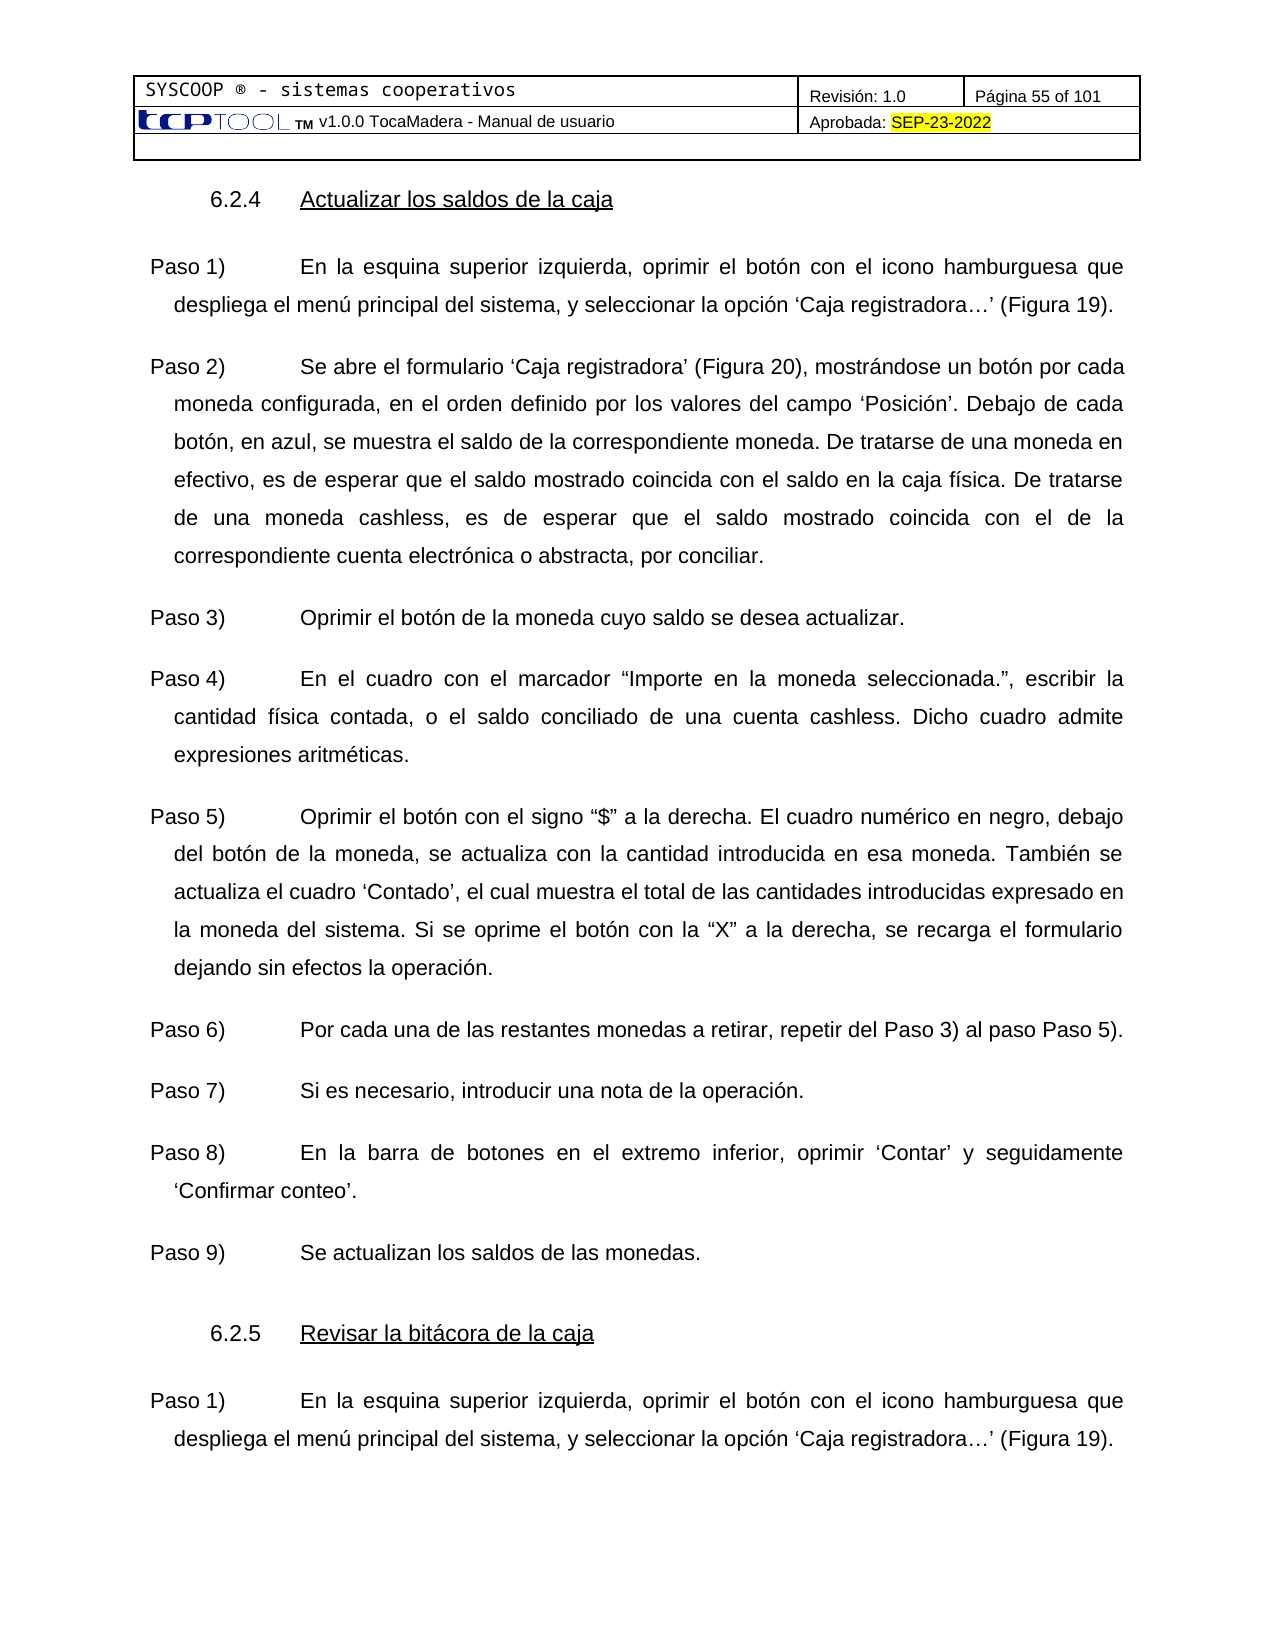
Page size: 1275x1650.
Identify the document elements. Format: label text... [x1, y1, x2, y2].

list En el cuadro con el marcador “Importe en la moneda seleccionada.”, escribir la cantidad física contada, o el saldo conciliado de una cuenta cashless. Dicho cuadro admite expresiones aritméticas. [150, 666, 1125, 767]
list Oprimir el botón con el signo “$” a la derecha. El cuadro numérico en negro, debajo del botón de la moneda, se actualiza con la cantidad introducida en esa moneda. También se actualiza el cuadro ‘Contado’, el cual muestra el total de las cantidades introducidas expresado en la moneda del sistema. Si se oprime el botón con la “X” a la derecha, se recarga el formulario dejando sin efectos la operación. [150, 803, 1125, 980]
list Por cada una de las restantes monedas a retirar, repetir del Paso 3) al paso Paso 5). [150, 1017, 1125, 1042]
list Se actualizan los saldos de las monedas. [150, 1240, 1125, 1265]
subtitle Actualizar los saldos de la caja [210, 186, 1125, 212]
list En la barra de botones en el extremo inferior, oprimir ‘Contar’ y seguidamente ‘Confirmar conteo’. [150, 1140, 1125, 1203]
list Si es necesario, introducir una nota de la operación. [150, 1078, 1125, 1103]
list Oprimir el botón de la moneda cuyo saldo se desea actualizar. [150, 604, 1125, 629]
picture [138, 110, 290, 130]
list En la esquina superior izquierda, oprimir el botón con el icono hamburguesa que despliega el menú principal del sistema, y seleccionar la opción ‘Caja registradora…’ (Figura 19). [150, 1388, 1125, 1451]
list Se abre el formulario ‘Caja registradora’ (Figura 20), mostrándose un botón por cada moneda configurada, en el orden definido por los valores del campo ‘Posición’. Debajo de cada botón, en azul, se muestra el saldo de la correspondiente moneda. De tratarse de una moneda en efectivo, es de esperar que el saldo mostrado coincida con el saldo en la caja física. De tratarse de una moneda cashless, es de esperar que el saldo mostrado coincida con el de la correspondiente cuenta electrónica o abstracta, por conciliar. [150, 353, 1125, 568]
subtitle Revisar la bitácora de la caja [210, 1319, 1125, 1346]
list En la esquina superior izquierda, oprimir el botón con el icono hamburguesa que despliega el menú principal del sistema, y seleccionar la opción ‘Caja registradora…’ (Figura 19). [150, 254, 1125, 317]
